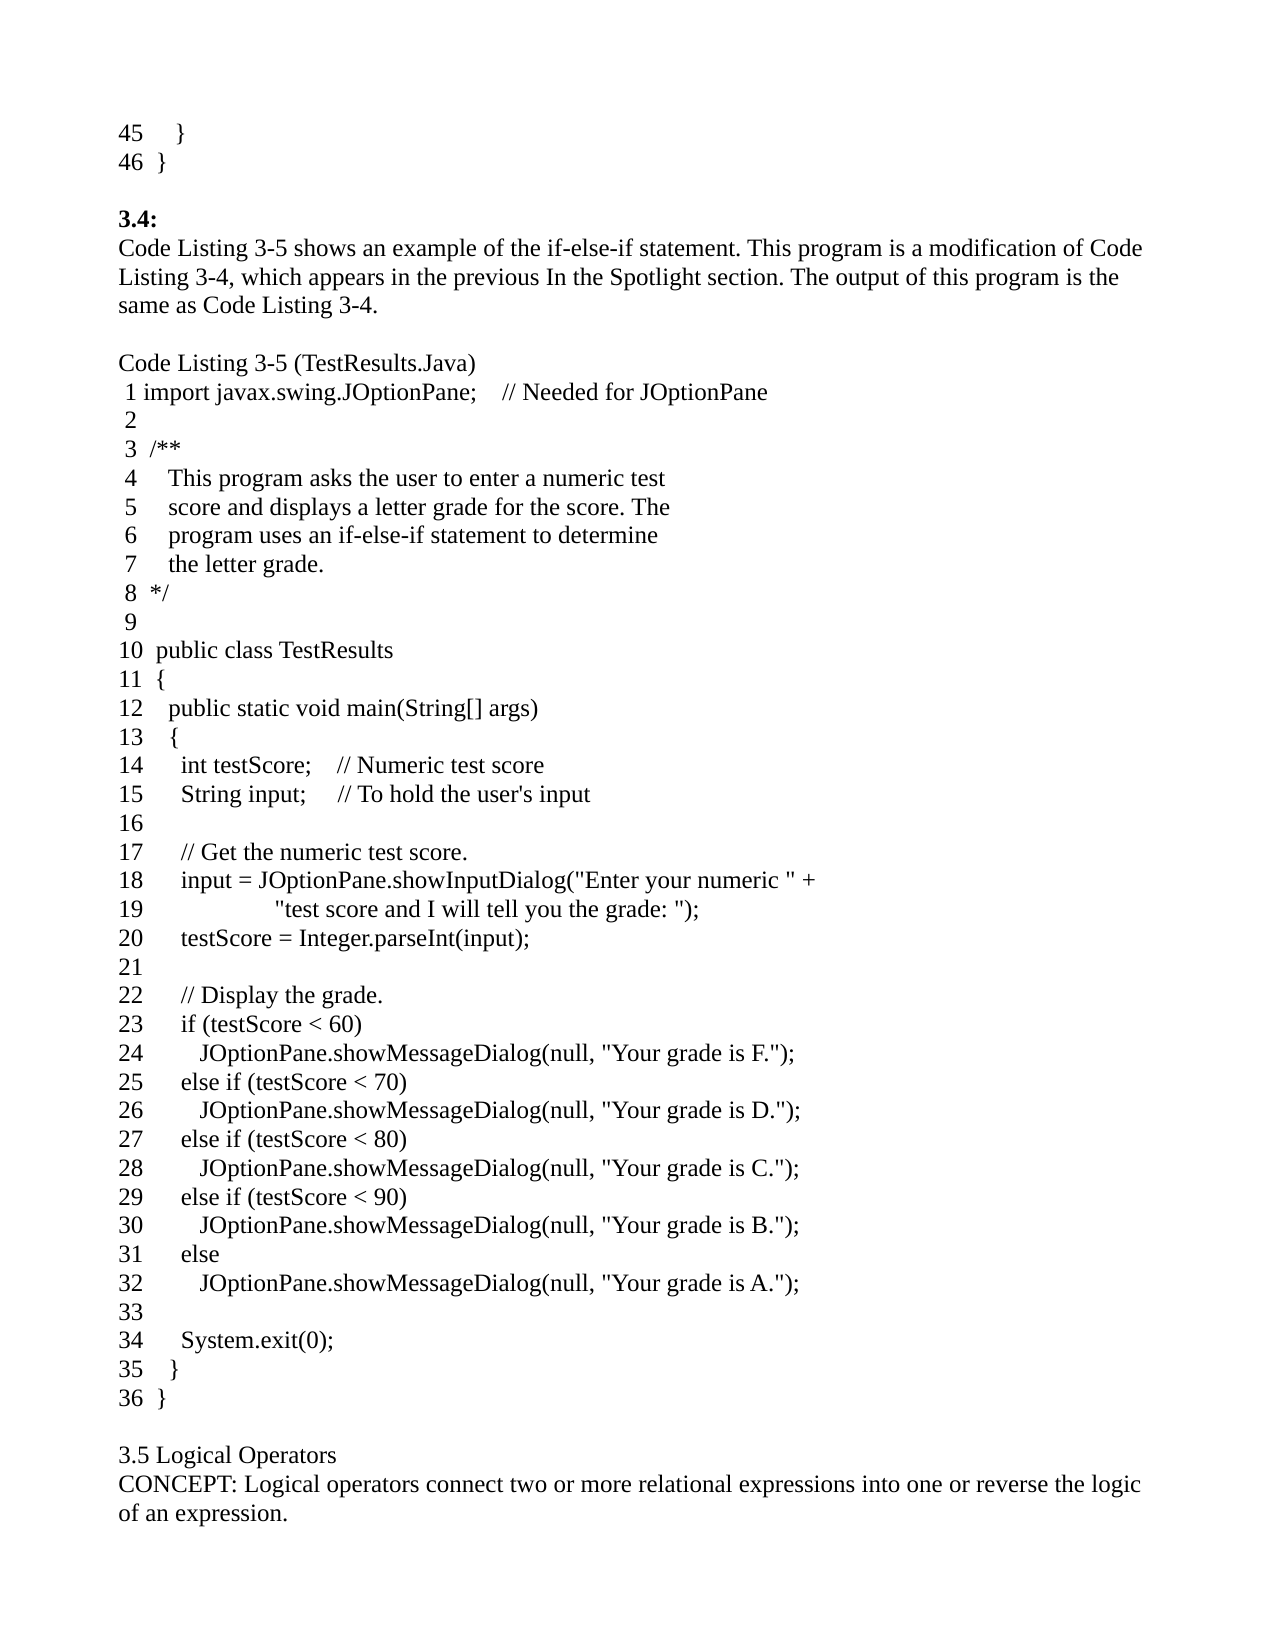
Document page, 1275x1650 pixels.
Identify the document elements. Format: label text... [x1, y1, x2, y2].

text 10 public class TestResults [118, 636, 1157, 664]
text 7 the letter grade. [118, 549, 1157, 578]
text 4 This program asks the user to enter a numeric test [118, 463, 1157, 492]
text 23 if (testScore < 60) [118, 1009, 1157, 1038]
text 5 score and displays a letter grade for the score. The [118, 492, 1157, 521]
text 26 JOptionPane.showMessageDialog(null, "Your grade is D."); [118, 1096, 1157, 1124]
text Code Listing 3-5 (TestResults.Java) [118, 348, 1157, 377]
text 13 { [118, 722, 1157, 751]
text 6 program uses an if-else-if statement to determine [118, 521, 1157, 549]
text 15 String input; // To hold the user's input [118, 779, 1157, 808]
text 8 */ [118, 578, 1157, 607]
text 25 else if (testScore < 70) [118, 1067, 1157, 1096]
text 33 [118, 1297, 1157, 1326]
text 2 [118, 406, 1157, 434]
text 31 else [118, 1239, 1157, 1268]
text 12 public static void main(String[] args) [118, 693, 1157, 722]
text 17 // Get the numeric test score. [118, 837, 1157, 866]
text 24 JOptionPane.showMessageDialog(null, "Your grade is F."); [118, 1038, 1157, 1067]
text CONCEPT: Logical operators connect two or more relational expressions into one or reverse the logic of an expression. [118, 1469, 1157, 1527]
text Code Listing 3-5 shows an example of the if-else-if statement. This program is a modification of Code Listing 3-4, which appears in the previous In the Spotlight section. The output of this program is the same as Code Listing 3-4. [118, 233, 1157, 319]
text 45 } [118, 118, 1157, 147]
text 20 testScore = Integer.parseInt(input); [118, 923, 1157, 952]
text 36 } [118, 1383, 1157, 1412]
text 34 System.exit(0); [118, 1326, 1157, 1354]
text 28 JOptionPane.showMessageDialog(null, "Your grade is C."); [118, 1153, 1157, 1182]
text 27 else if (testScore < 80) [118, 1124, 1157, 1153]
text 9 [118, 607, 1157, 636]
text 19 "test score and I will tell you the grade: "); [118, 894, 1157, 923]
text 32 JOptionPane.showMessageDialog(null, "Your grade is A."); [118, 1268, 1157, 1297]
text 11 { [118, 664, 1157, 693]
text 21 [118, 952, 1157, 981]
text 22 // Display the grade. [118, 981, 1157, 1009]
text 14 int testScore; // Numeric test score [118, 751, 1157, 779]
text 46 } [118, 147, 1157, 176]
text 30 JOptionPane.showMessageDialog(null, "Your grade is B."); [118, 1211, 1157, 1239]
text 16 [118, 808, 1157, 837]
text 29 else if (testScore < 90) [118, 1182, 1157, 1211]
text 18 input = JOptionPane.showInputDialog("Enter your numeric " + [118, 866, 1157, 894]
text 35 } [118, 1354, 1157, 1383]
text 3 /** [118, 434, 1157, 463]
text 1 import javax.swing.JOptionPane; // Needed for JOptionPane [118, 377, 1157, 406]
text 3.5 Logical Operators [118, 1441, 1157, 1469]
text 3.4: [118, 204, 1157, 233]
